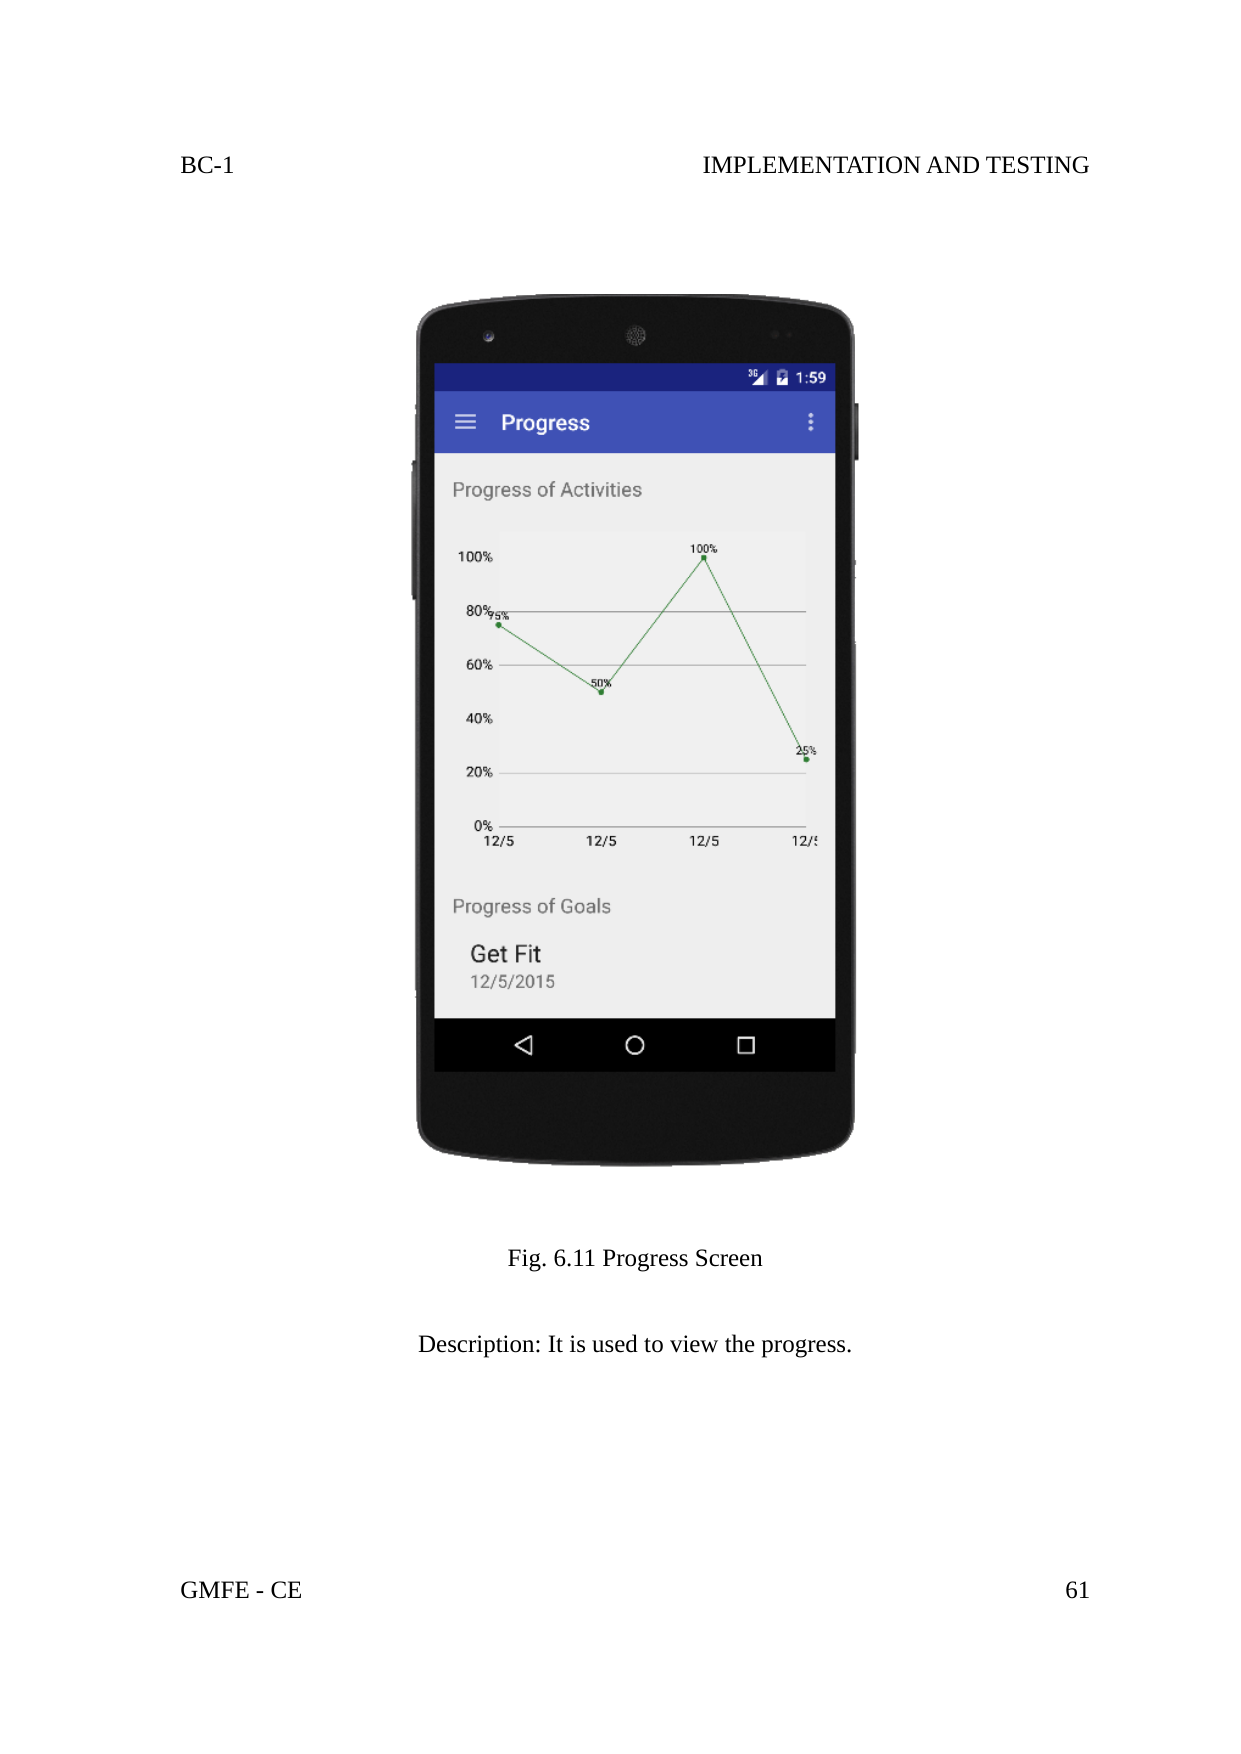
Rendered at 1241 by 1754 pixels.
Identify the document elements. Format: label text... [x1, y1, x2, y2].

text Description: It is used to view the progress. [180, 1329, 1090, 1358]
text Fig. 6.11 Progress Screen [180, 1243, 1090, 1272]
picture [398, 294, 872, 1174]
